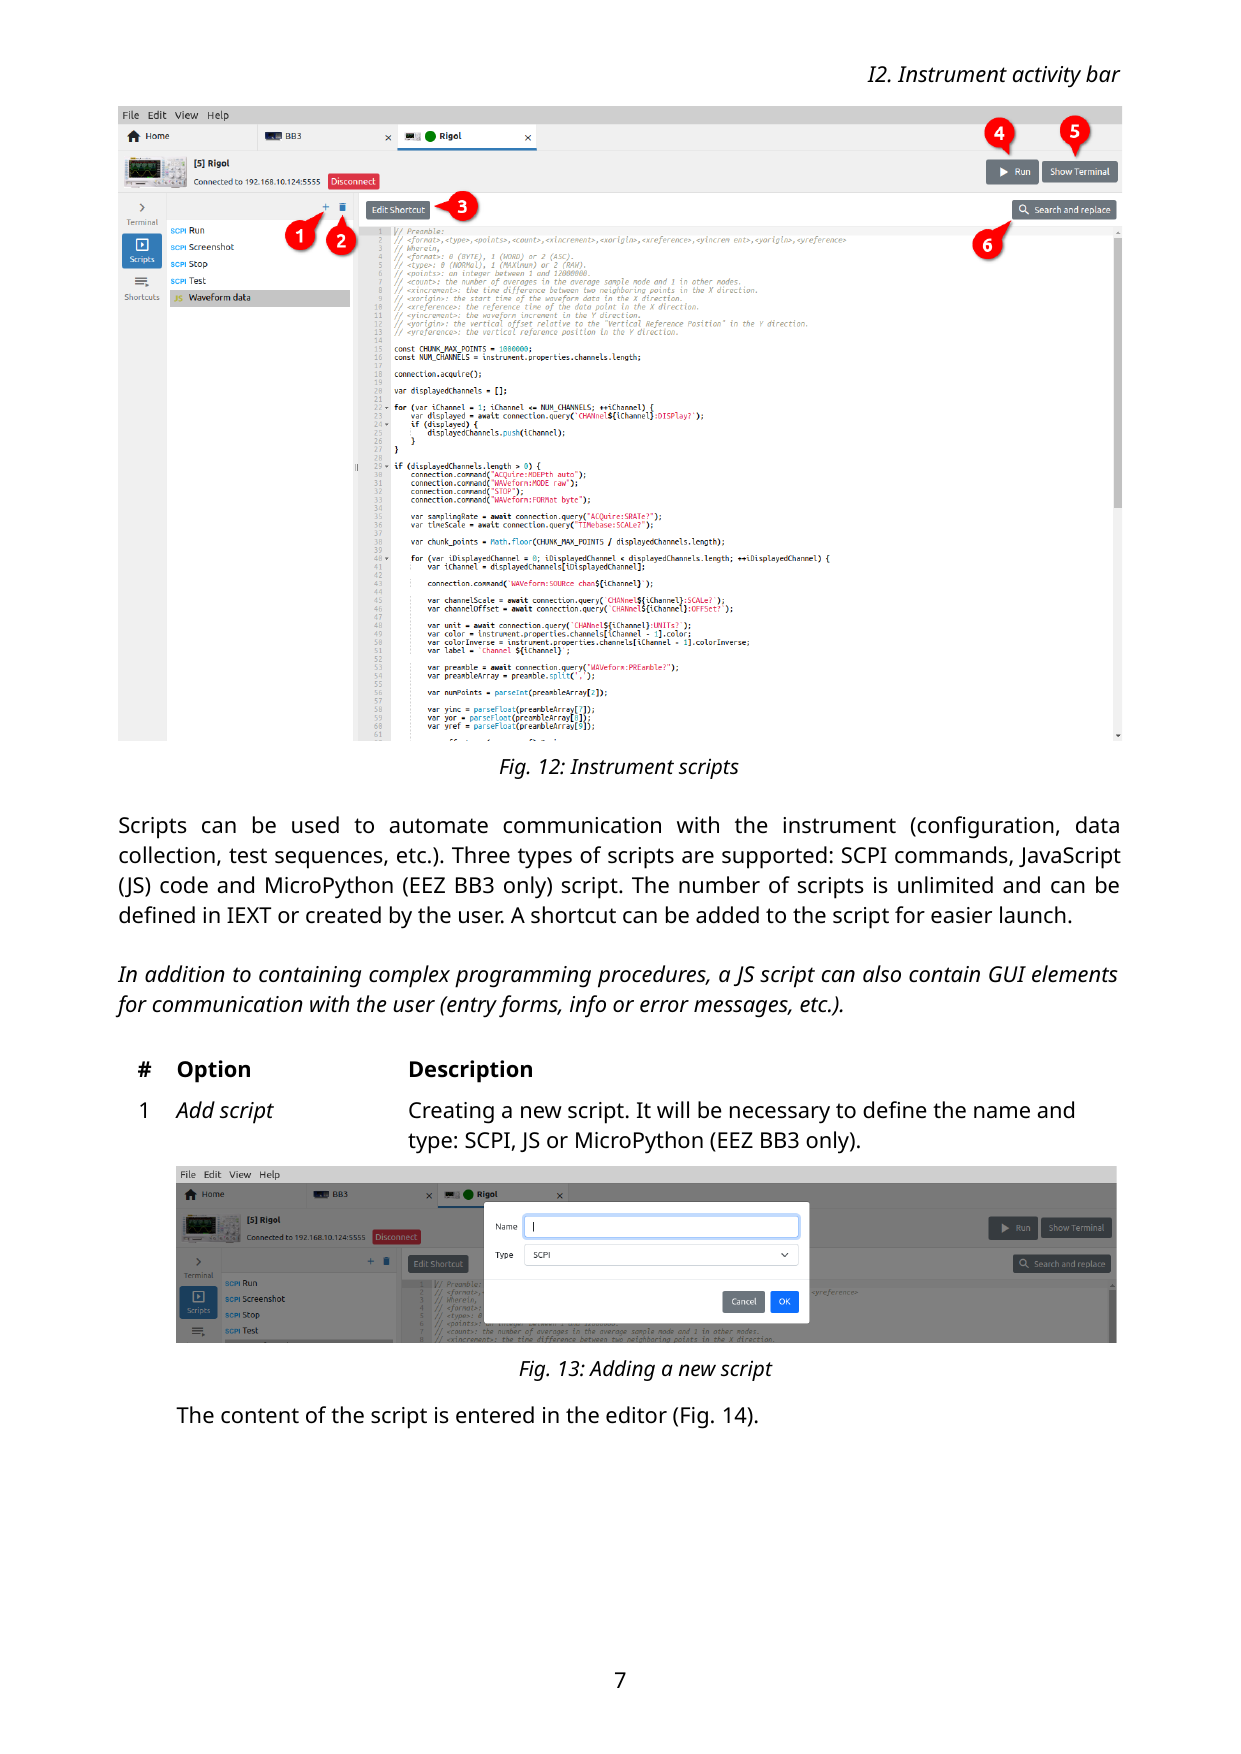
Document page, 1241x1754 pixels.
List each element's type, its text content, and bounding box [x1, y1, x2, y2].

table_cell The content of the script is entered in the editor (Fig. 14). [171, 1161, 1122, 1382]
table_header Option [171, 1049, 402, 1090]
text Scripts can be used to automate communication with the instrument (configuration, data collection, test sequences, etc.). Three types of scripts are supported: SCPI commands, JavaScript (JS) code and MicroPython (EEZ BB3 only) script. The number of scripts is unlimited and can be defined in IEXT or created by the user. A shortcut can be added to the script for easier launch. [118, 810, 1122, 929]
text Fig. 12: Instrument scripts [118, 741, 1122, 780]
table_cell Creating a new script. It will be necessary to define the name and type: SCPI, JS or MicroPython (EEZ BB3 only). [402, 1090, 1122, 1161]
table_header # [118, 1049, 171, 1090]
table_cell The content of the script is entered in the editor (Fig. 14). [171, 1383, 1122, 1465]
picture [176, 1166, 1117, 1343]
table_cell [118, 1161, 171, 1465]
picture [118, 106, 1123, 741]
table_header Description [402, 1049, 1122, 1090]
table_cell Add script [171, 1090, 402, 1161]
table_cell 1 [118, 1090, 171, 1161]
text In addition to containing complex programming procedures, a JS script can also contain GUI elements for communication with the user (entry forms, info or error messages, etc.). [118, 959, 1122, 1019]
